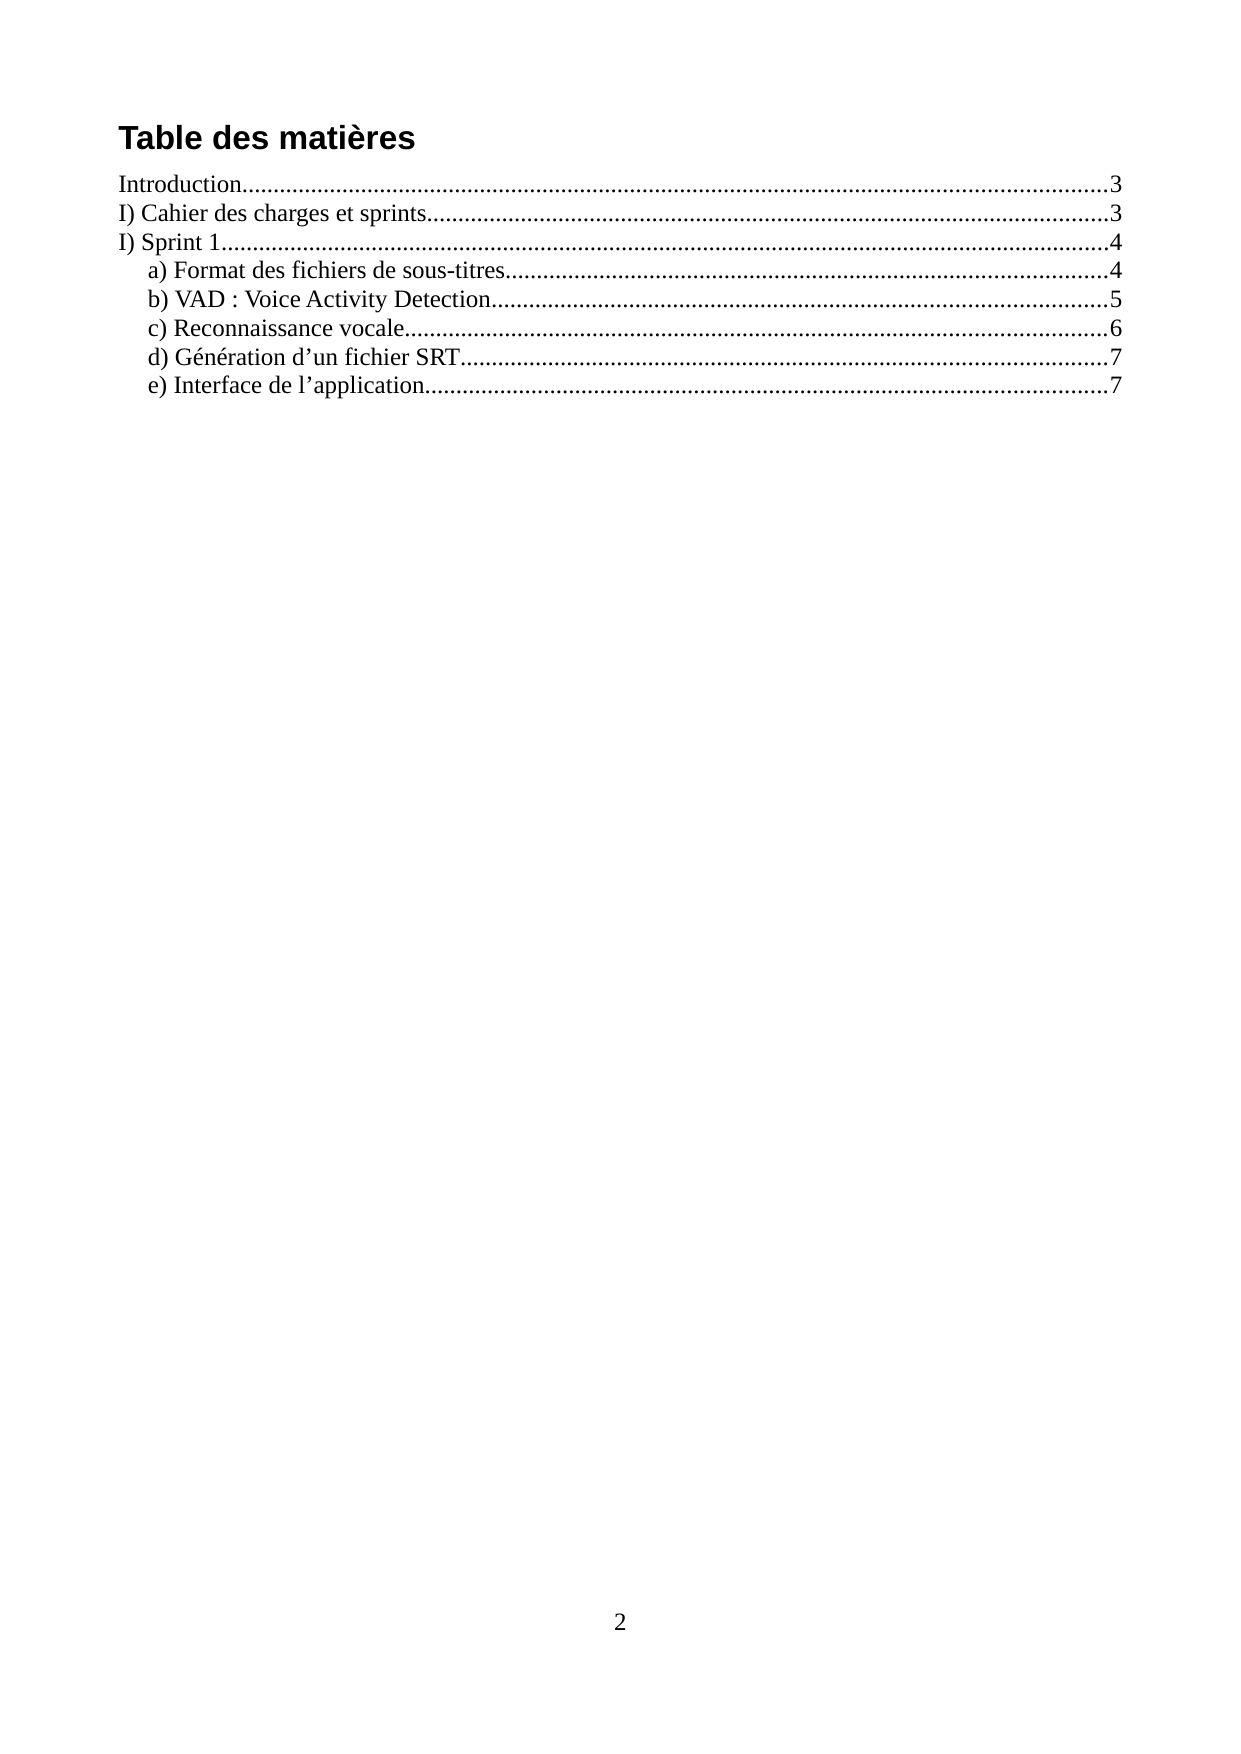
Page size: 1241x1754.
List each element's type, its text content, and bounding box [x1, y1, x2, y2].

text I) Cahier des charges et sprints 3 [118, 198, 1122, 227]
text d) Génération d’un fichier SRT 7 [148, 342, 1122, 370]
text c) Reconnaissance vocale 6 [148, 313, 1122, 342]
text I) Sprint 1 4 [118, 227, 1122, 255]
text a) Format des fichiers de sous-titres 4 [148, 255, 1122, 284]
text e) Interface de l’application 7 [148, 370, 1122, 399]
text Introduction 3 [118, 169, 1122, 198]
text b) VAD : Voice Activity Detection 5 [148, 284, 1122, 313]
subtitle Table des matières [118, 118, 1122, 157]
